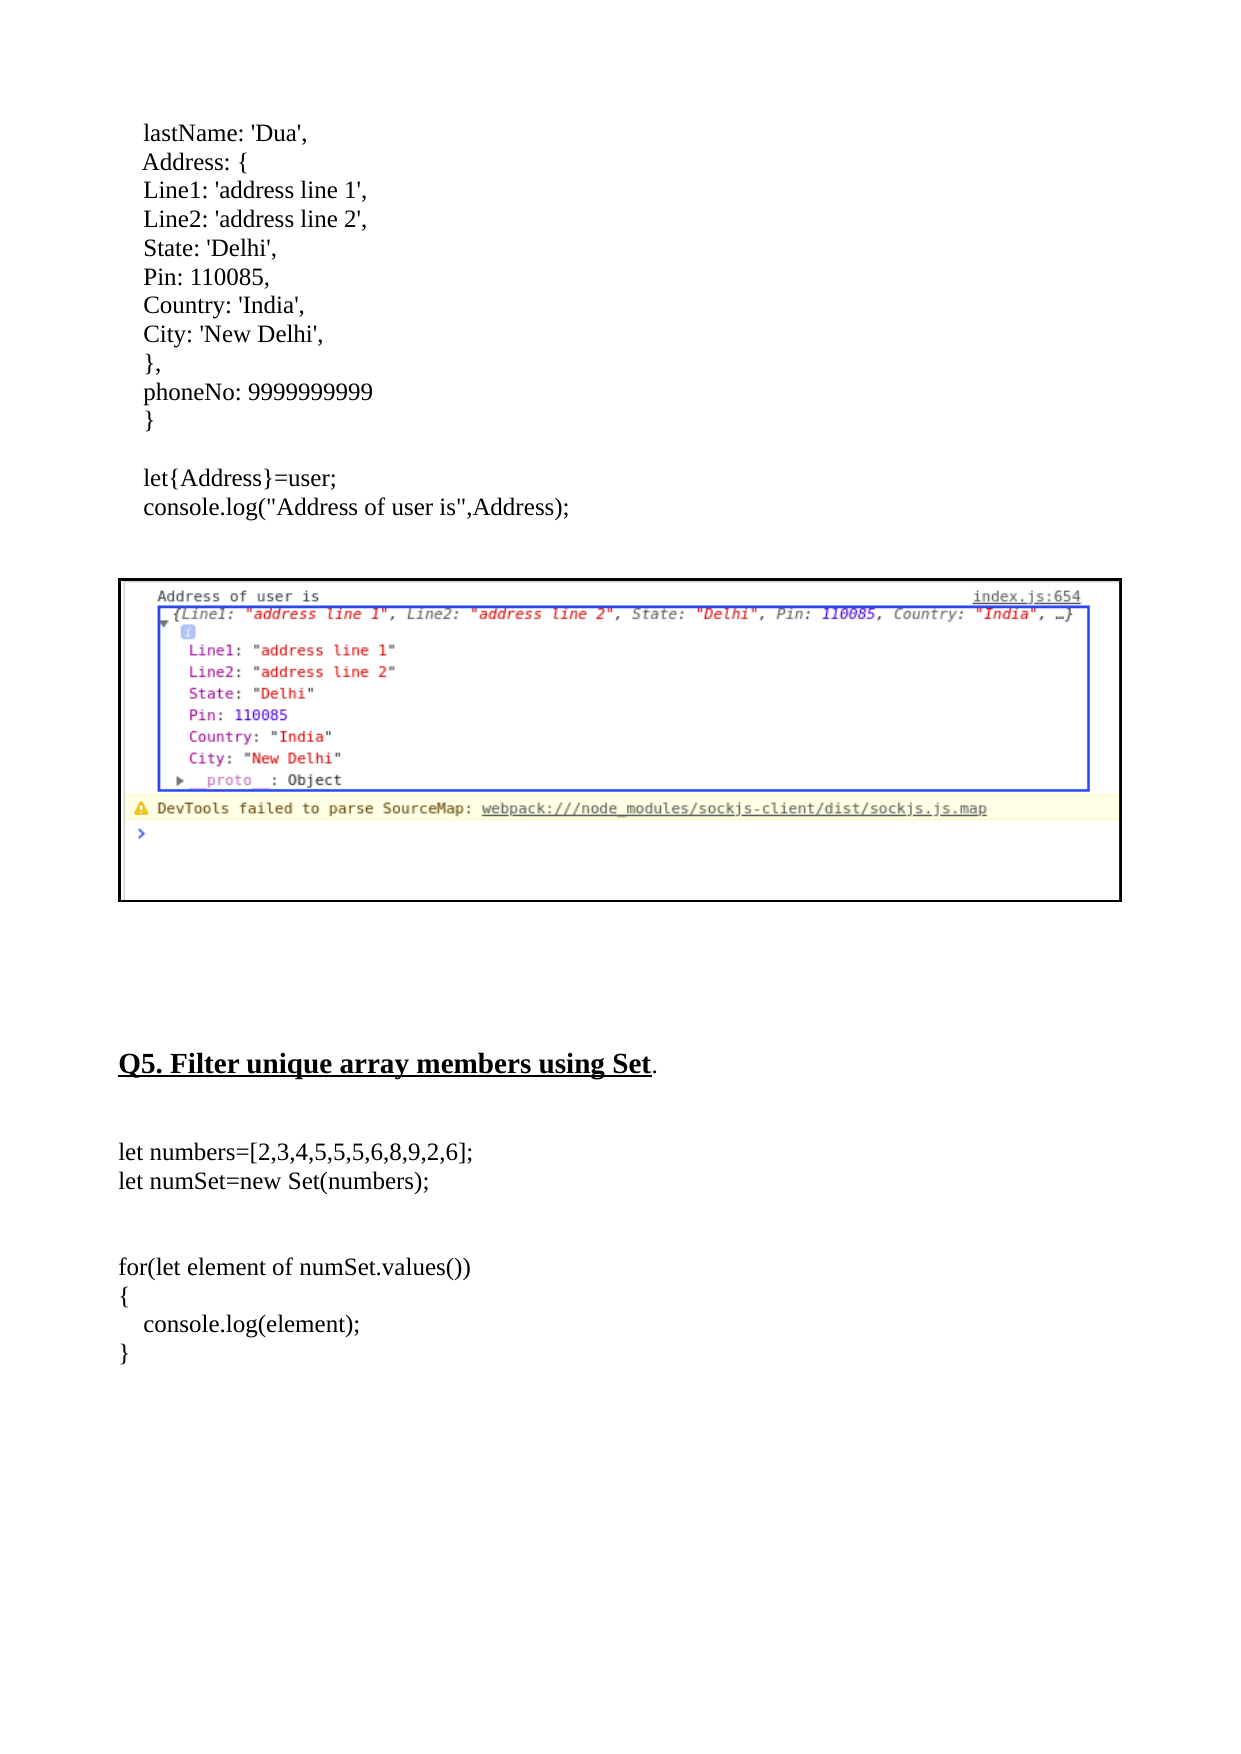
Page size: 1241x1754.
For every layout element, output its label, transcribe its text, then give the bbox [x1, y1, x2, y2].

text City: 'New Delhi', [118, 319, 1122, 348]
text Q5. Filter unique array members using Set. [118, 1046, 1122, 1079]
text Address: { [118, 147, 1122, 176]
text State: 'Delhi', [118, 233, 1122, 262]
text let{Address}=user; [118, 463, 1122, 492]
text { [118, 1281, 1122, 1309]
text for(let element of numSet.values()) [118, 1252, 1122, 1281]
text }, [118, 348, 1122, 377]
picture [121, 581, 1120, 900]
text lastName: 'Dua', [118, 118, 1122, 147]
text Line2: 'address line 2', [118, 204, 1122, 233]
text phoneNo: 9999999999 [118, 377, 1122, 406]
text Country: 'India', [118, 291, 1122, 319]
text Line1: 'address line 1', [118, 176, 1122, 204]
text let numSet=new Set(numbers); [118, 1166, 1122, 1194]
text console.log(element); [118, 1309, 1122, 1338]
text let numbers=[2,3,4,5,5,5,6,8,9,2,6]; [118, 1137, 1122, 1166]
text } [118, 1338, 1122, 1367]
text console.log("Address of user is",Address); [118, 492, 1122, 521]
text } [118, 406, 1122, 434]
text Pin: 110085, [118, 262, 1122, 291]
